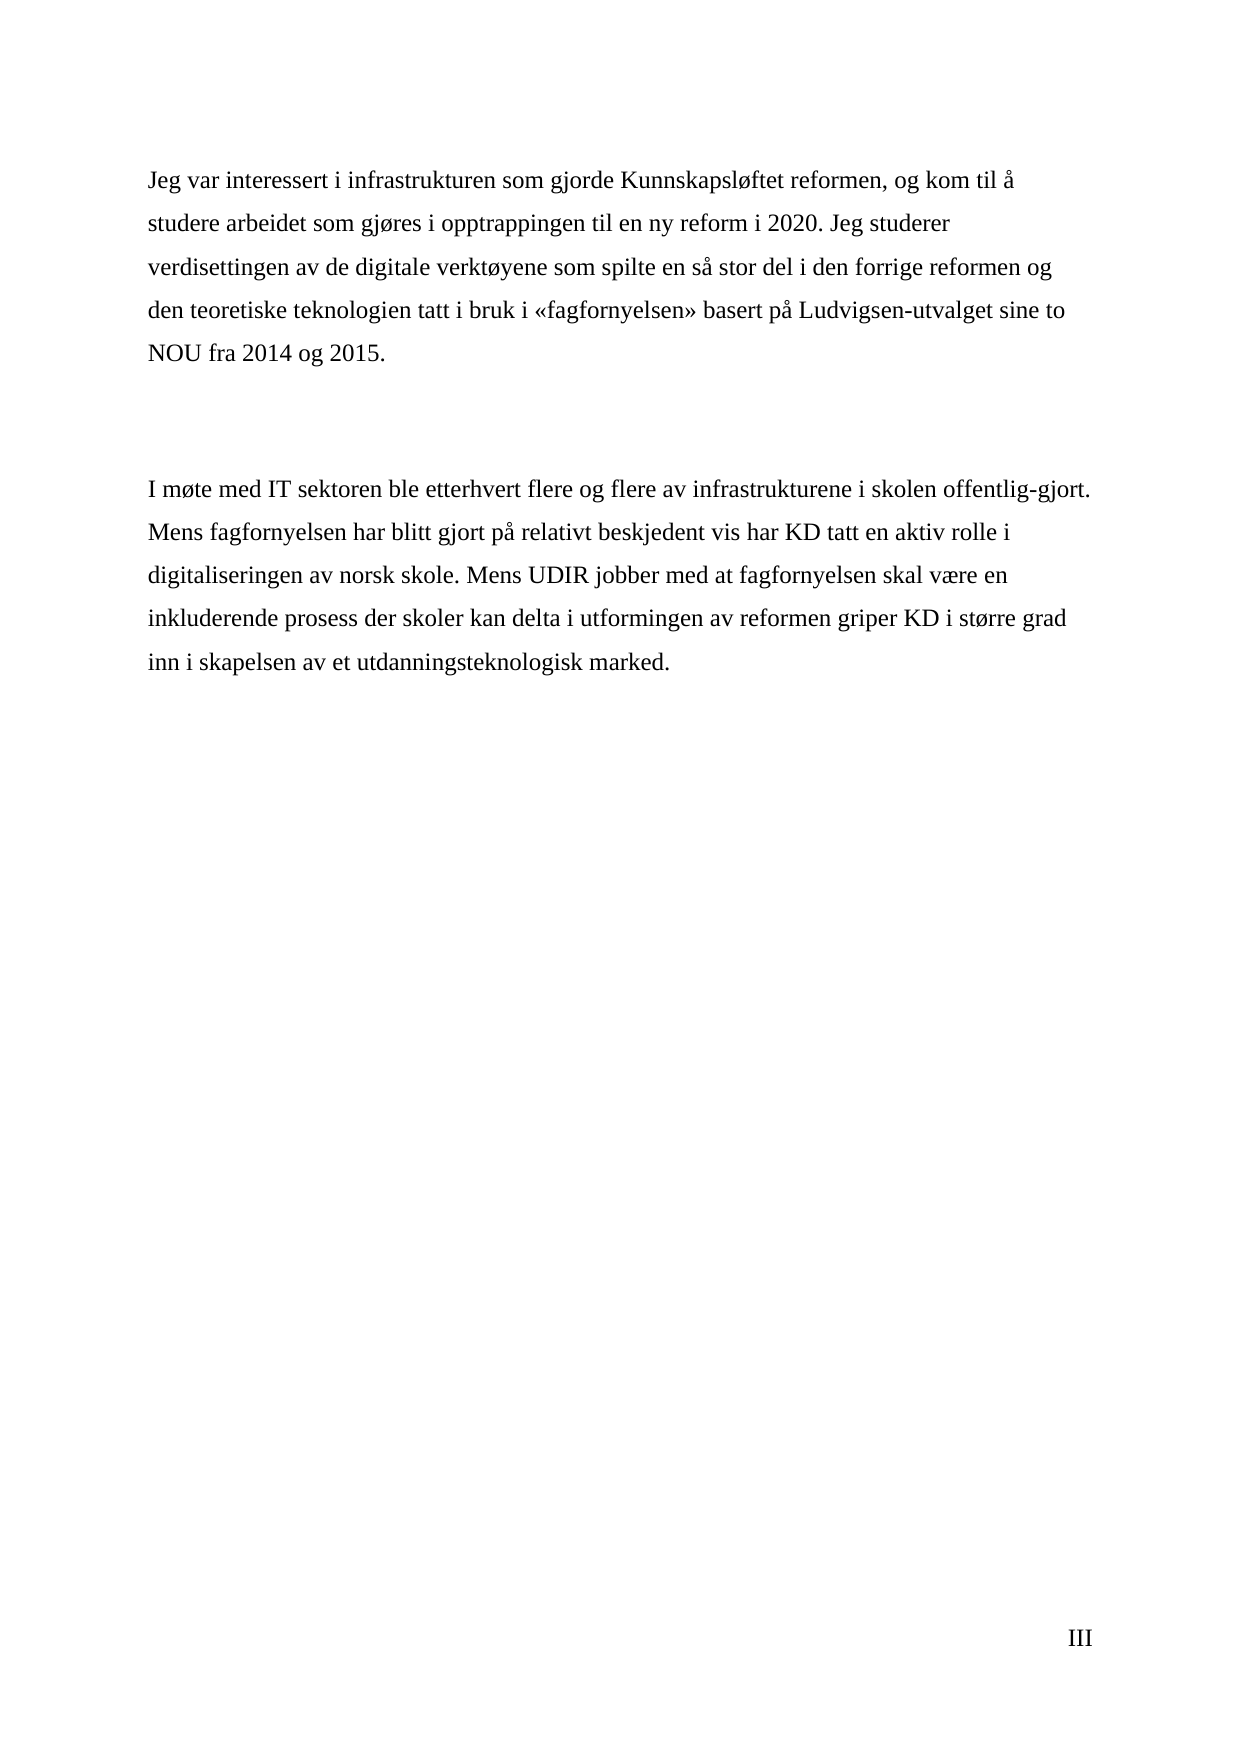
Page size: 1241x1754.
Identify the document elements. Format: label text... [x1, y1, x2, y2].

text Jeg var interessert i infrastrukturen som gjorde Kunnskapsløftet reformen, og kom til å studere arbeidet som gjøres i opptrappingen til en ny reform i 2020. Jeg studerer verdisettingen av de digitale verktøyene som spilte en så stor del i den forrige reformen og den teoretiske teknologien tatt i bruk i «fagfornyelsen» basert på Ludvigsen-utvalget sine to NOU fra 2014 og 2015. [148, 165, 1092, 367]
text I møte med IT sektoren ble etterhvert flere og flere av infrastrukturene i skolen offentlig-gjort. Mens fagfornyelsen har blitt gjort på relativt beskjedent vis har KD tatt en aktiv rolle i digitaliseringen av norsk skole. Mens UDIR jobber med at fagfornyelsen skal være en inkluderende prosess der skoler kan delta i utformingen av reformen griper KD i større grad inn i skapelsen av et utdanningsteknologisk marked. [148, 474, 1092, 675]
